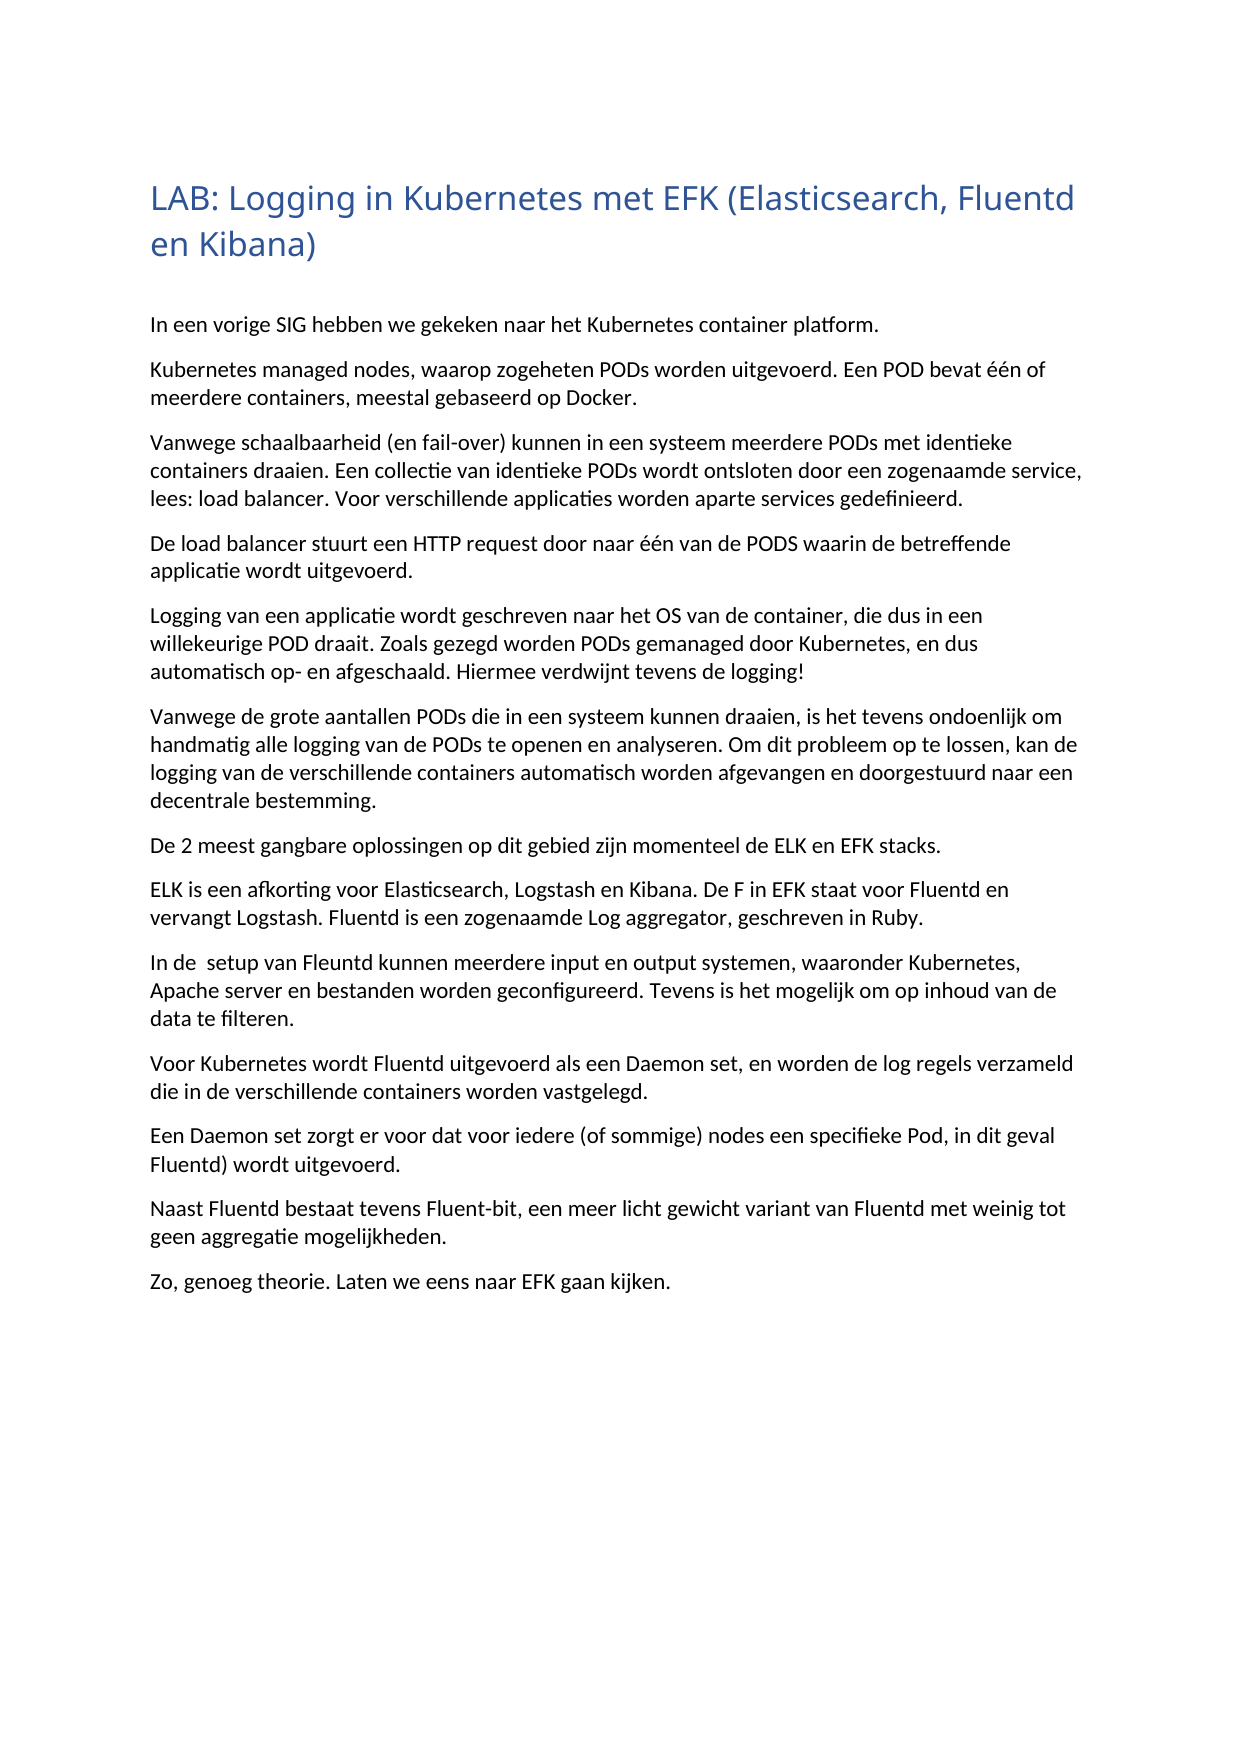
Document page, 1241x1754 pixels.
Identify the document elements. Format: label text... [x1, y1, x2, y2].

text Logging van een applicatie wordt geschreven naar het OS van de container, die dus in een willekeurige POD draait. Zoals gezegd worden PODs gemanaged door Kubernetes, en dus automatisch op- en afgeschaald. Hiermee verdwijnt tevens de logging! [150, 601, 1090, 685]
text Vanwege de grote aantallen PODs die in een systeem kunnen draaien, is het tevens ondoenlijk om handmatig alle logging van de PODs te openen en analyseren. Om dit probleem op te lossen, kan de logging van de verschillende containers automatisch worden afgevangen en doorgestuurd naar een decentrale bestemming. [150, 702, 1090, 814]
text Kubernetes managed nodes, waarop zogeheten PODs worden uitgevoerd. Een POD bevat één of meerdere containers, meestal gebaseerd op Docker. [150, 355, 1090, 411]
text Naast Fluentd bestaat tevens Fluent-bit, een meer licht gewicht variant van Fluentd met weinig tot geen aggregatie mogelijkheden. [150, 1194, 1090, 1250]
text Zo, genoeg theorie. Laten we eens naar EFK gaan kijken. [150, 1267, 1090, 1295]
text De 2 meest gangbare oplossingen op dit gebied zijn momenteel de ELK en EFK stacks. [150, 831, 1090, 859]
text De load balancer stuurt een HTTP request door naar één van de PODS waarin de betreffende applicatie wordt uitgevoerd. [150, 529, 1090, 585]
subtitle LAB: Logging in Kubernetes met EFK (Elasticsearch, Fluentd en Kibana) [150, 175, 1090, 266]
text ELK is een afkorting voor Elasticsearch, Logstash en Kibana. De F in EFK staat voor Fluentd en vervangt Logstash. Fluentd is een zogenaamde Log aggregator, geschreven in Ruby. [150, 876, 1090, 932]
text In een vorige SIG hebben we gekeken naar het Kubernetes container platform. [150, 311, 1090, 338]
text Voor Kubernetes wordt Fluentd uitgevoerd als een Daemon set, en worden de log regels verzameld die in de verschillende containers worden vastgelegd. [150, 1049, 1090, 1105]
text In de setup van Fleuntd kunnen meerdere input en output systemen, waaronder Kubernetes, Apache server en bestanden worden geconfigureerd. Tevens is het mogelijk om op inhoud van de data te filteren. [150, 948, 1090, 1032]
text Een Daemon set zorgt er voor dat voor iedere (of sommige) nodes een specifieke Pod, in dit geval Fluentd) wordt uitgevoerd. [150, 1122, 1090, 1178]
text Vanwege schaalbaarheid (en fail-over) kunnen in een systeem meerdere PODs met identieke containers draaien. Een collectie van identieke PODs wordt ontsloten door een zogenaamde service, lees: load balancer. Voor verschillende applicaties worden aparte services gedefinieerd. [150, 428, 1090, 512]
